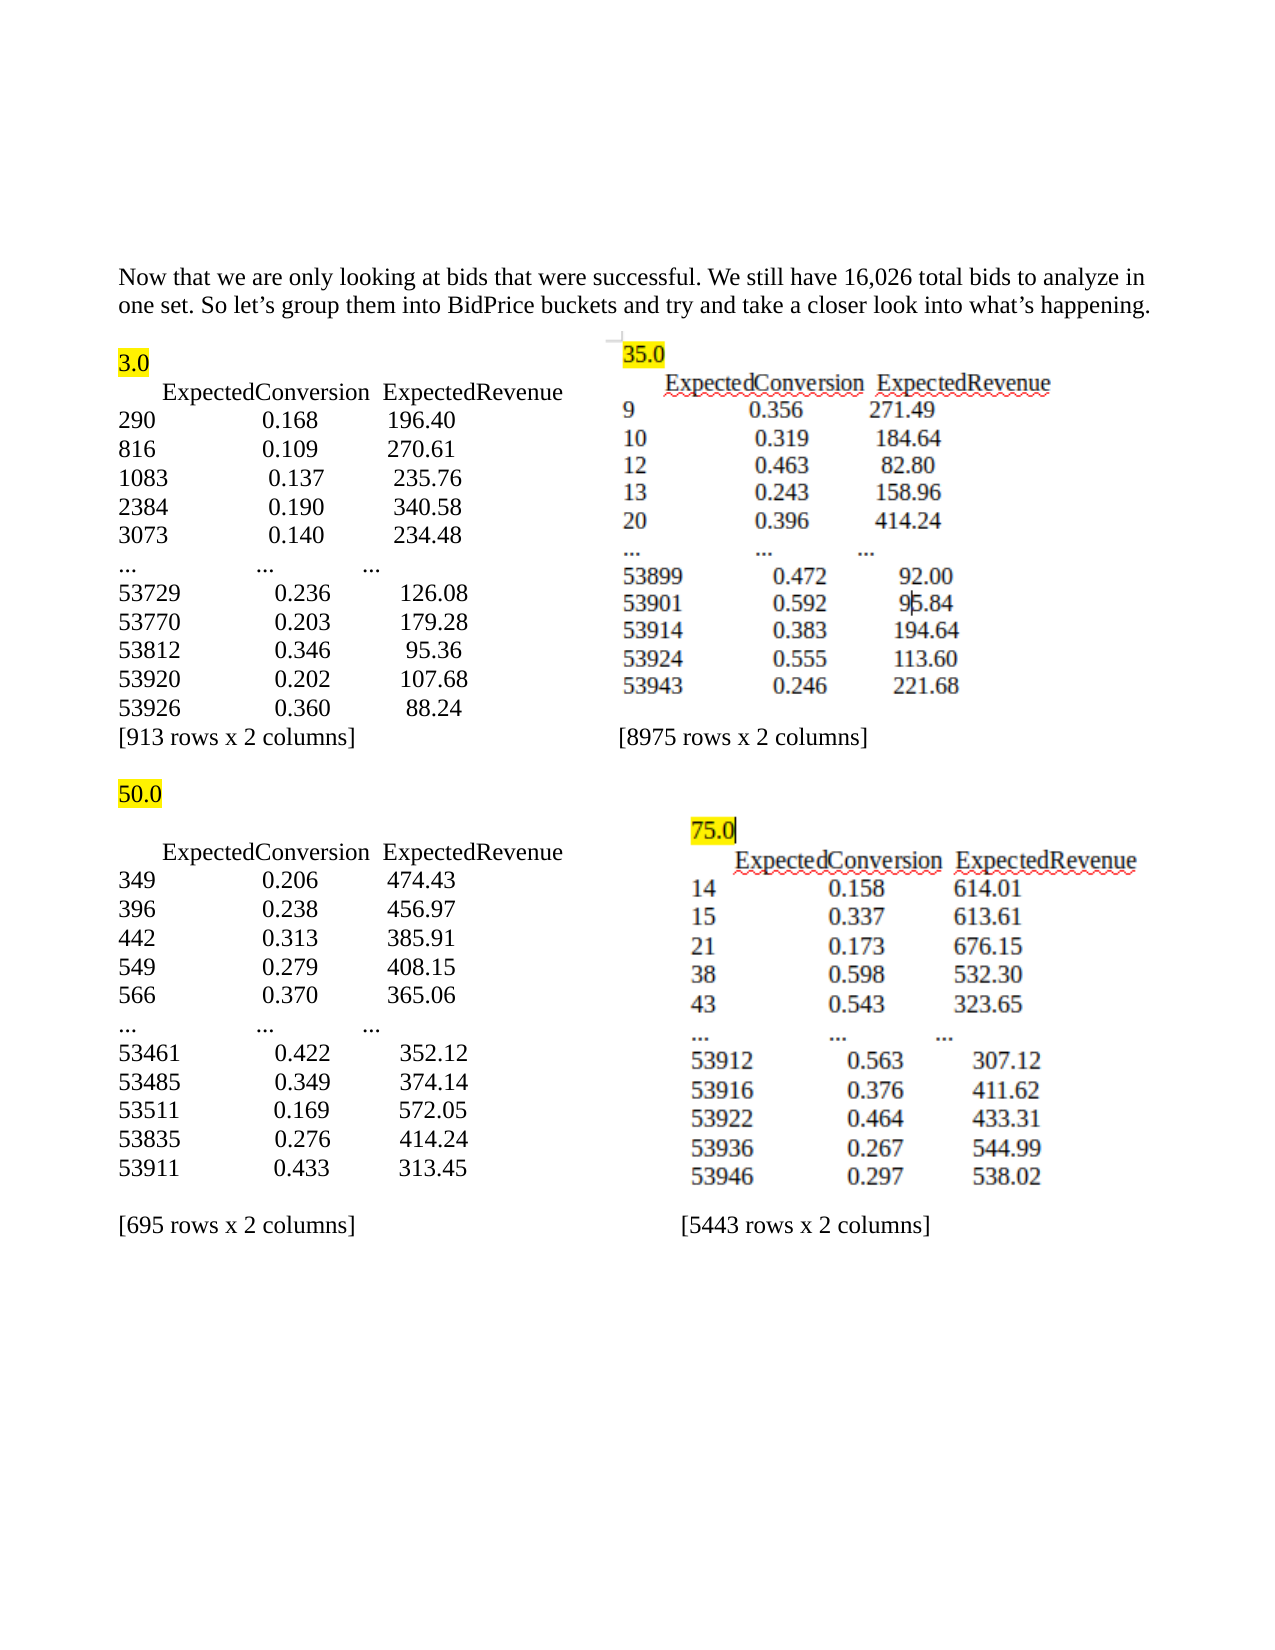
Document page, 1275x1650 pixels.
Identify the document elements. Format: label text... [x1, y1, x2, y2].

text 53729 0.236 126.08 [118, 578, 605, 607]
text 53485 0.349 374.14 [118, 1067, 677, 1096]
text 53461 0.422 352.12 [118, 1038, 677, 1067]
text 53920 0.202 107.68 [118, 664, 605, 693]
text [1072, 664, 1157, 693]
text 816 0.109 270.61 [118, 434, 605, 463]
text 50.0 [118, 779, 1157, 808]
text [1072, 636, 1157, 664]
text 566 0.370 365.06 [118, 981, 677, 1009]
text ExpectedConversion ExpectedRevenue [118, 837, 677, 866]
text [1148, 1009, 1157, 1038]
text [1072, 377, 1157, 406]
text 3073 0.140 234.48 [118, 521, 605, 549]
text Now that we are only looking at bids that were successful. We still have 16,026 total bids to analyze in one set. So let’s group them into BidPrice buckets and try and take a closer look into what’s happening. [118, 262, 1157, 319]
text ... ... ... [118, 1009, 677, 1038]
text [695 rows x 2 columns] [5443 rows x 2 columns] [118, 1211, 1157, 1239]
text 1083 0.137 235.76 [118, 463, 605, 492]
text [1072, 521, 1157, 549]
text [1072, 578, 1157, 607]
text ... ... ... [118, 549, 605, 578]
text 53911 0.433 313.45 [118, 1153, 677, 1182]
picture [605, 331, 1072, 718]
text [913 rows x 2 columns] [8975 rows x 2 columns] [118, 722, 1157, 751]
text 53835 0.276 414.24 [118, 1124, 677, 1153]
text 53511 0.169 572.05 [118, 1096, 677, 1124]
text 349 0.206 474.43 [118, 866, 677, 894]
text [1072, 463, 1157, 492]
picture [677, 814, 1148, 1196]
text [1072, 607, 1157, 636]
text 290 0.168 196.40 [118, 406, 605, 434]
text [1072, 492, 1157, 521]
text 442 0.313 385.91 [118, 923, 677, 952]
text 2384 0.190 340.58 [118, 492, 605, 521]
text 3.0 [118, 348, 605, 377]
text [1072, 348, 1157, 377]
text 549 0.279 408.15 [118, 952, 677, 981]
text 396 0.238 456.97 [118, 894, 677, 923]
text [1072, 406, 1157, 434]
text ExpectedConversion ExpectedRevenue [118, 377, 605, 406]
text 53770 0.203 179.28 [118, 607, 605, 636]
text [1072, 549, 1157, 578]
text 53812 0.346 95.36 [118, 636, 605, 664]
text [1072, 434, 1157, 463]
text 53926 0.360 88.24 [118, 693, 1157, 722]
